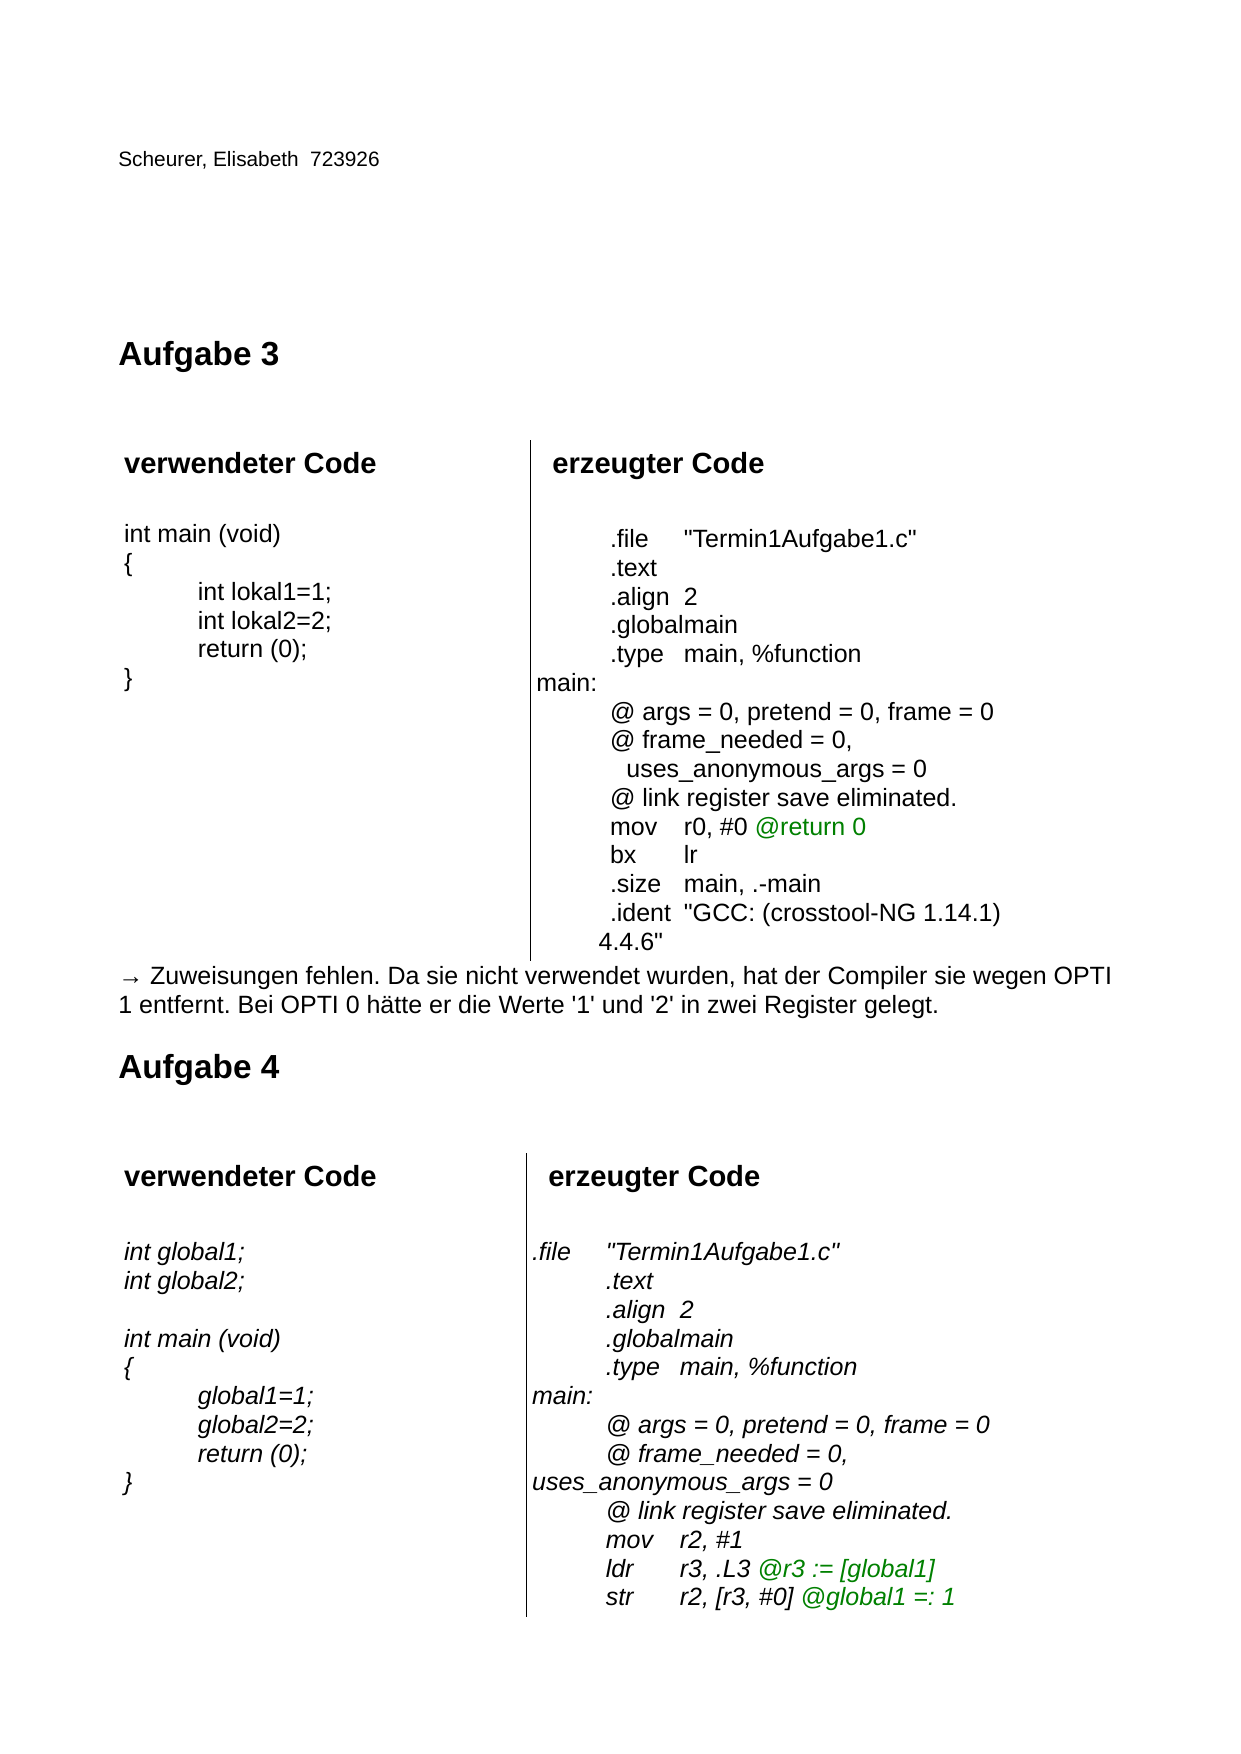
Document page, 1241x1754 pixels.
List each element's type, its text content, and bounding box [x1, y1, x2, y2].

text Aufgabe 4 [118, 1047, 1122, 1086]
table_header verwendeter Code [118, 440, 530, 485]
table_cell .file "Termin1Aufgabe1.c" .text .align 2 .global main .type main, %function main: @ args = 0, pretend = 0, frame = 0 @ frame_needed = 0, uses_anonymous_args = 0 @ link register save eliminated. mov r2, #1 ldr r3, .L3 @r3 := [global1] str r2, [r3, #0] @global1 =: 1 [527, 1198, 1122, 1617]
text → Zuweisungen fehlen. Da sie nicht verwendet wurden, hat der Compiler sie wegen OPTI 1 entfernt. Bei OPTI 0 hätte er die Werte '1' und '2' in zwei Register gelegt. [118, 961, 1122, 1019]
text Aufgabe 3 [118, 334, 1122, 373]
table_header verwendeter Code [118, 1153, 526, 1198]
table_cell .file "Termin1Aufgabe1.c" .text .align 2 .global main .type main, %function main: @ args = 0, pretend = 0, frame = 0 @ frame_needed = 0, uses_anonymous_args = 0 @ link register save eliminated. mov r0, #0 @return 0 bx lr .size main, .-main .ident "GCC: (crosstool-NG 1.14.1) 4.4.6" [531, 485, 1122, 961]
table_cell int main (void) { int lokal1=1; int lokal2=2; return (0); } [118, 485, 530, 961]
table_header erzeugter Code [527, 1153, 1122, 1198]
table_header erzeugter Code [531, 440, 1122, 485]
table_cell int global1; int global2; int main (void) { global1=1; global2=2; return (0); } [118, 1198, 526, 1617]
